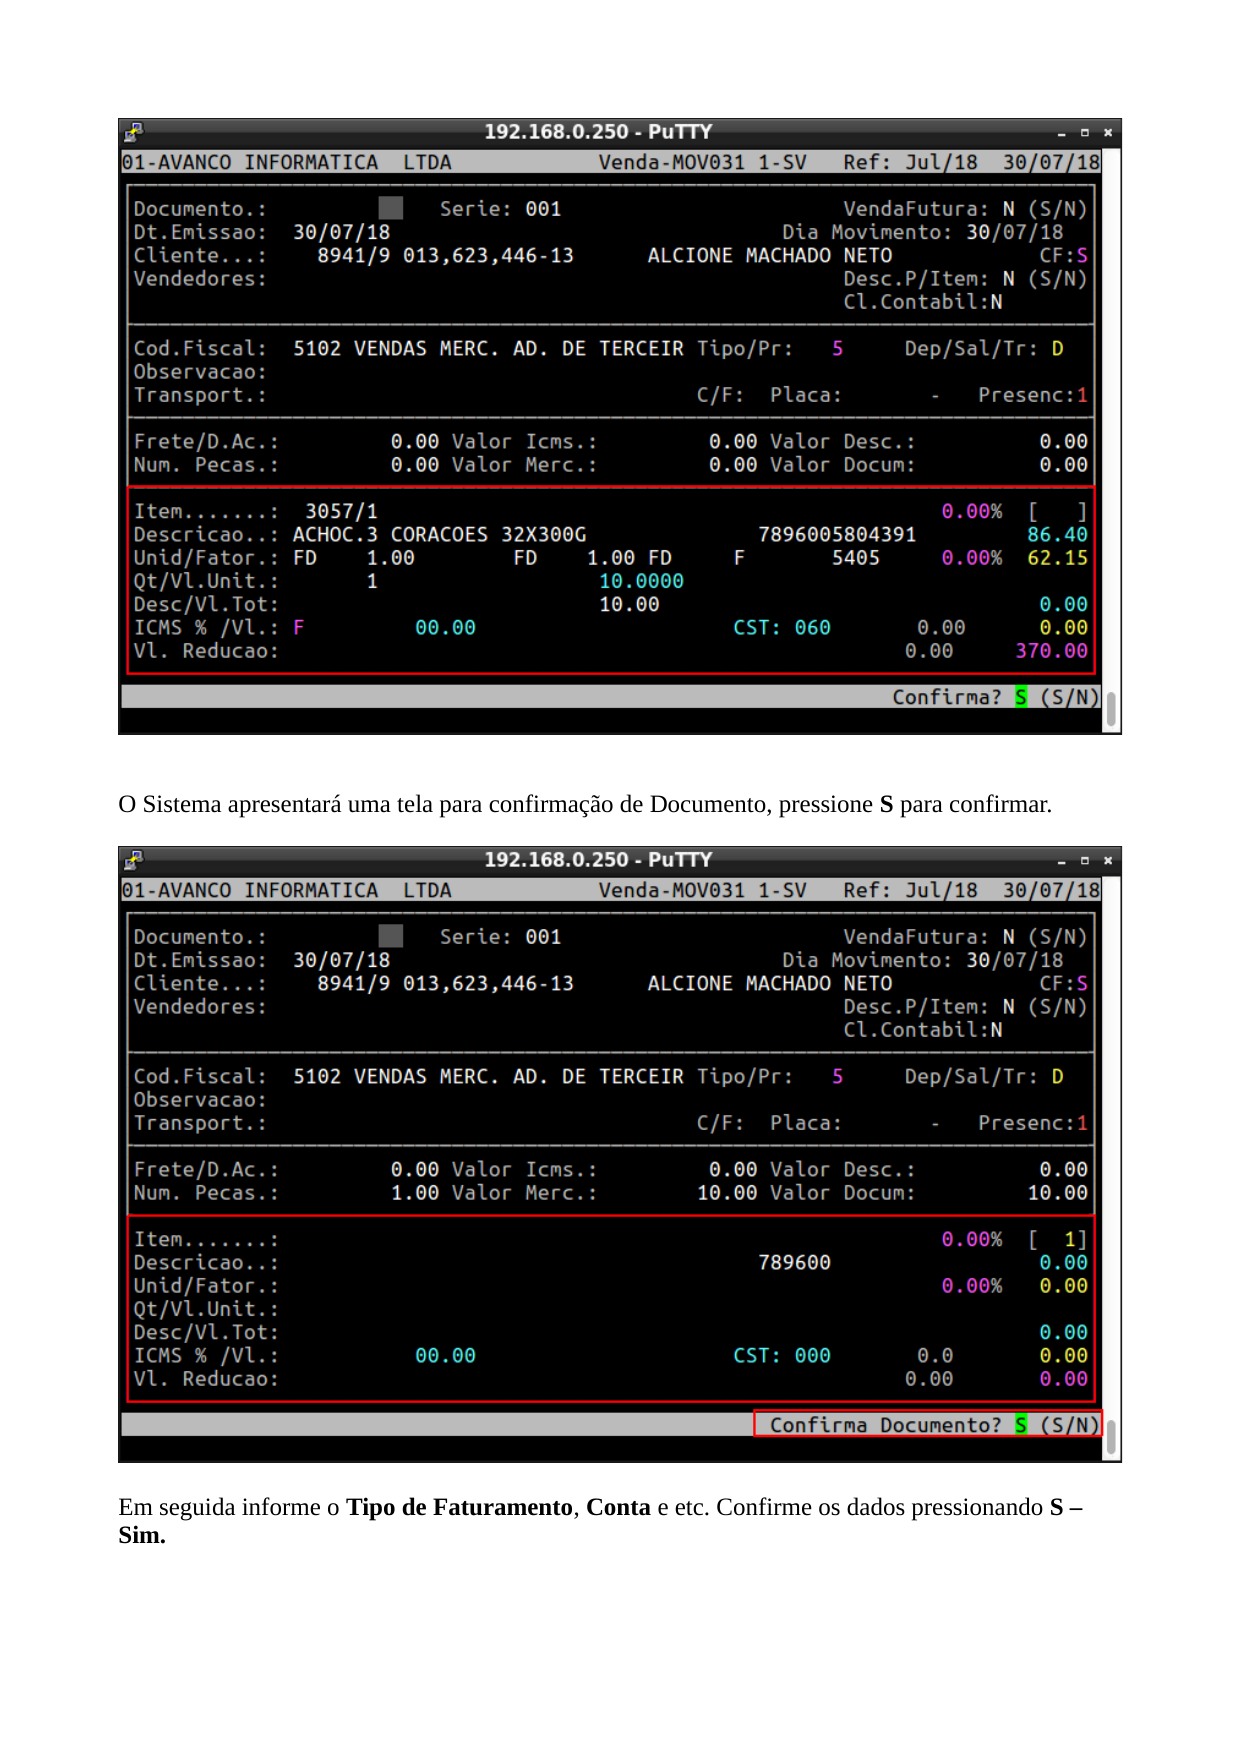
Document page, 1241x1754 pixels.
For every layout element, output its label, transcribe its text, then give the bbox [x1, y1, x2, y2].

picture [118, 118, 1123, 735]
text O Sistema apresentará uma tela para confirmação de Documento, pressione S para confirmar. [118, 789, 1122, 818]
picture [118, 846, 1123, 1463]
text Em seguida informe o Tipo de Faturamento, Conta e etc. Confirme os dados pressionando S – Sim. [118, 1492, 1122, 1549]
